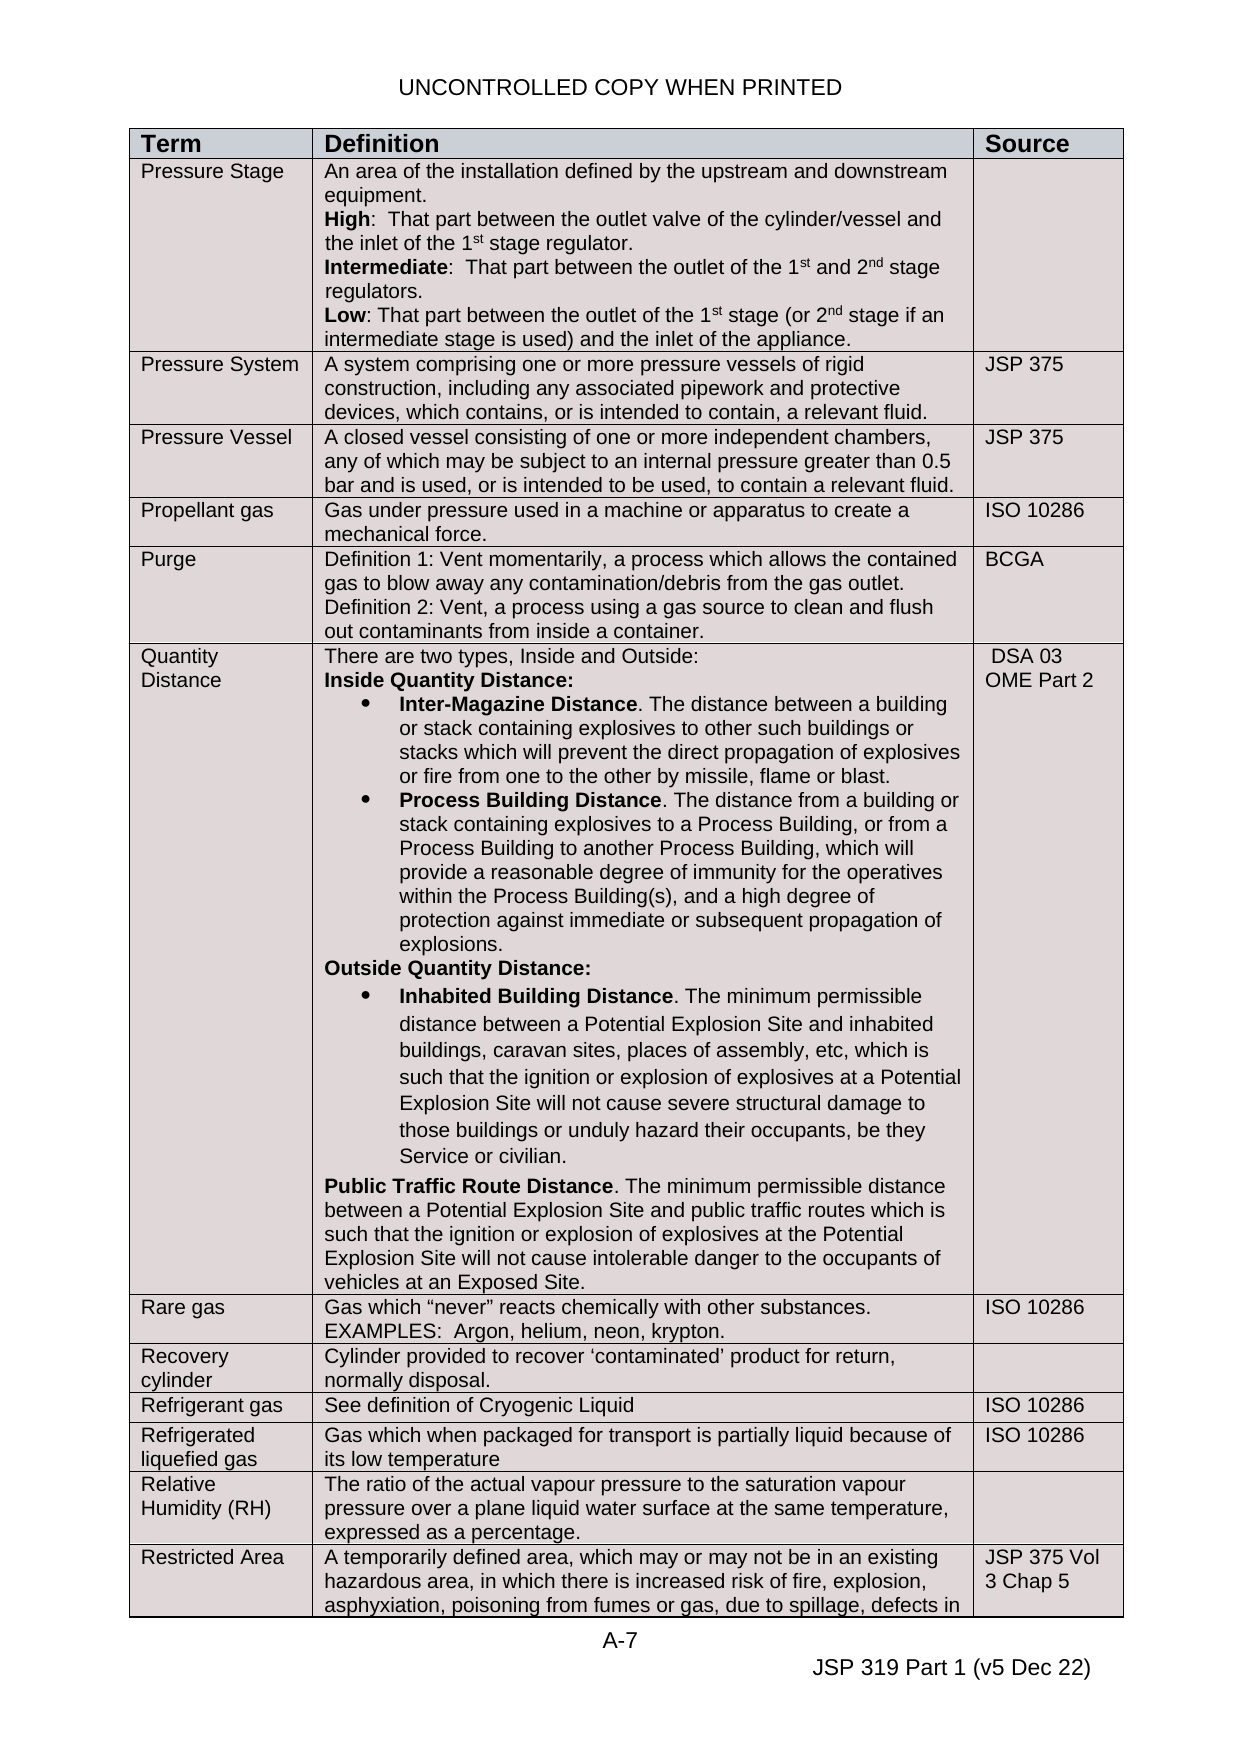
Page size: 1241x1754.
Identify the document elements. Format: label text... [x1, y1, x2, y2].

table_cell Gas which when packaged for transport is partially liquid because of its low temperature [313, 1423, 973, 1471]
table_cell There are two types, Inside and Outside: Inside Quantity Distance: Inter-Magazine Distance. The distance between a building or stack containing explosives to other such buildings or stacks which will prevent the direct propagation of explosives or fire from one to the other by missile, flame or blast. Process Building Distance. The distance from a building or stack containing explosives to a Process Building, or from a Process Building to another Process Building, which will provide a reasonable degree of immunity for the operatives within the Process Building(s), and a high degree of protection against immediate or subsequent propagation of explosions. Outside Quantity Distance: Inhabited Building Distance. The minimum permissible distance between a Potential Explosion Site and inhabited buildings, caravan sites, places of assembly, etc, which is such that the ignition or explosion of explosives at a Potential Explosion Site will not cause severe structural damage to those buildings or unduly hazard their occupants, be they Service or civilian. Public Traffic Route Distance. The minimum permissible distance between a Potential Explosion Site and public traffic routes which is such that the ignition or explosion of explosives at the Potential Explosion Site will not cause intolerable danger to the occupants of vehicles at an Exposed Site. [313, 644, 973, 1294]
table_cell Cylinder provided to recover ‘contaminated’ product for return, normally disposal. [313, 1344, 973, 1392]
table_cell Propellant gas [130, 498, 312, 546]
table_cell Pressure System [130, 352, 312, 424]
table_cell JSP 375 [974, 352, 1123, 424]
table_cell Quantity Distance [130, 644, 312, 1294]
table_cell [974, 159, 1123, 351]
table_cell Definition 1: Vent momentarily, a process which allows the contained gas to blow away any contamination/debris from the gas outlet. Definition 2: Vent, a process using a gas source to clean and flush out contaminants from inside a container. [313, 547, 973, 642]
table_cell JSP 375 Vol 3 Chap 5 [974, 1545, 1123, 1616]
table_cell Recovery cylinder [130, 1344, 312, 1392]
table_cell Refrigerant gas [130, 1393, 312, 1422]
table_cell Purge [130, 547, 312, 642]
table_cell Gas under pressure used in a machine or apparatus to create a mechanical force. [313, 498, 973, 546]
table_cell Pressure Stage [130, 159, 312, 351]
table_cell A system comprising one or more pressure vessels of rigid construction, including any associated pipework and protective devices, which contains, or is intended to contain, a relevant fluid. [313, 352, 973, 424]
table_header Term [130, 129, 312, 158]
table_cell ISO 10286 [974, 1393, 1123, 1422]
table_cell Relative Humidity (RH) [130, 1472, 312, 1543]
table_cell See definition of Cryogenic Liquid [313, 1393, 973, 1422]
table_cell Gas which “never” reacts chemically with other substances. EXAMPLES: Argon, helium, neon, krypton. [313, 1295, 973, 1343]
table_cell ISO 10286 [974, 1423, 1123, 1471]
table_cell The ratio of the actual vapour pressure to the saturation vapour pressure over a plane liquid water surface at the same temperature, expressed as a percentage. [313, 1472, 973, 1543]
table_header Definition [313, 129, 973, 158]
table_cell A closed vessel consisting of one or more independent chambers, any of which may be subject to an internal pressure greater than 0.5 bar and is used, or is intended to be used, to contain a relevant fluid. [313, 425, 973, 497]
table_cell JSP 375 [974, 425, 1123, 497]
table_header Source [974, 129, 1123, 158]
table_cell Restricted Area [130, 1545, 312, 1616]
table_cell ISO 10286 [974, 498, 1123, 546]
table_cell BCGA [974, 547, 1123, 642]
table_cell [974, 1472, 1123, 1543]
table_cell Refrigerated liquefied gas [130, 1423, 312, 1471]
table_cell Rare gas [130, 1295, 312, 1343]
table_cell A temporarily defined area, which may or may not be in an existing hazardous area, in which there is increased risk of fire, explosion, asphyxiation, poisoning from fumes or gas, due to spillage, defects in [313, 1545, 973, 1616]
table_cell [974, 1344, 1123, 1392]
table_cell An area of the installation defined by the upstream and downstream equipment. High: That part between the outlet valve of the cylinder/vessel and the inlet of the 1st stage regulator. Intermediate: That part between the outlet of the 1st and 2nd stage regulators. Low: That part between the outlet of the 1st stage (or 2nd stage if an intermediate stage is used) and the inlet of the appliance. [313, 159, 973, 351]
table_cell DSA 03 OME Part 2 [974, 644, 1123, 1294]
table_cell Pressure Vessel [130, 425, 312, 497]
table_cell ISO 10286 [974, 1295, 1123, 1343]
